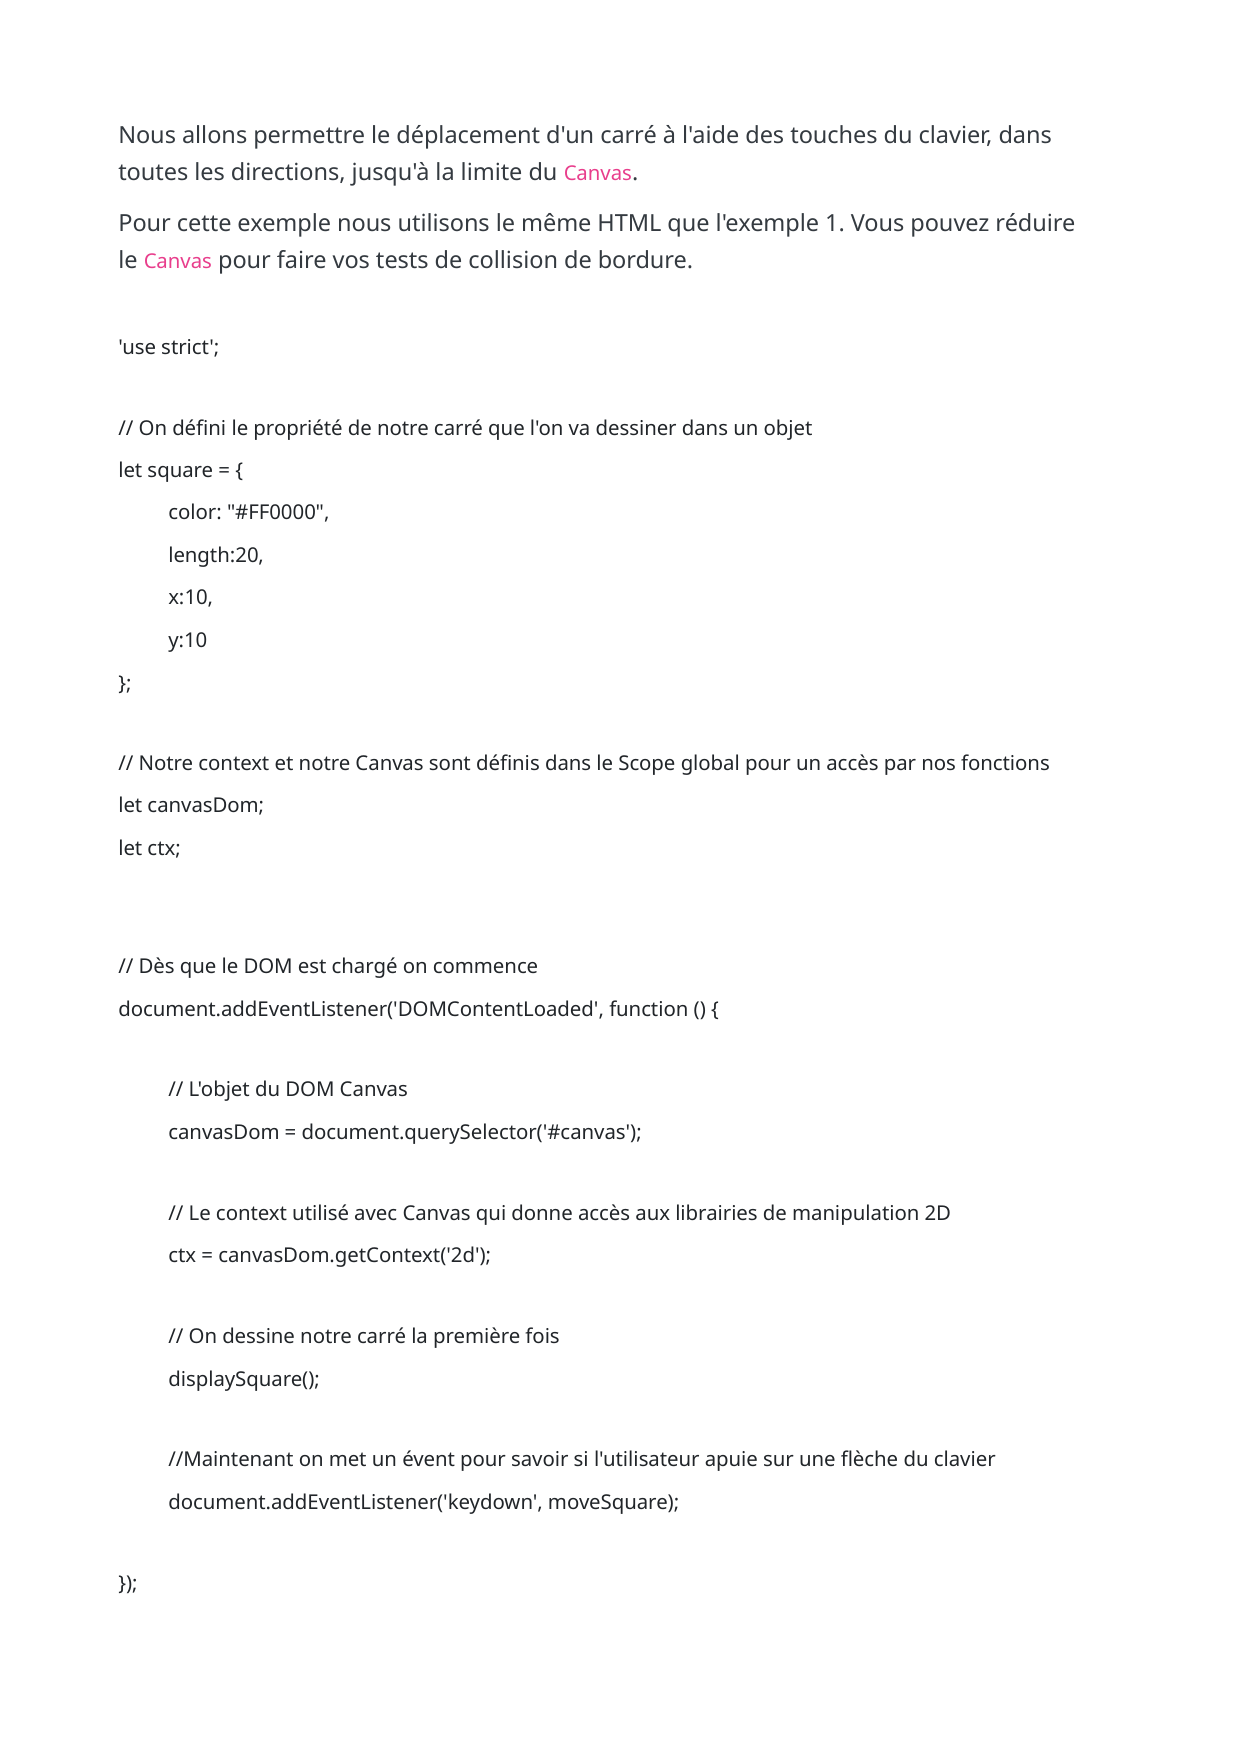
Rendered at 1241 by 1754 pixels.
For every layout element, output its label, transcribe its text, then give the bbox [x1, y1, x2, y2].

text }); [118, 1568, 1122, 1596]
text let ctx; [118, 833, 1122, 861]
text y:10 [118, 626, 1122, 653]
text 'use strict'; [118, 333, 1122, 360]
text Nous allons permettre le déplacement d'un carré à l'aide des touches du clavier, dans toutes les directions, jusqu'à la limite du Canvas. [118, 118, 1122, 187]
text let canvasDom; [118, 791, 1122, 819]
text // Le context utilisé avec Canvas qui donne accès aux librairies de manipulation 2D [118, 1198, 1122, 1226]
text // On défini le propriété de notre carré que l'on va dessiner dans un objet [118, 413, 1122, 441]
text //Maintenant on met un évent pour savoir si l'utilisateur apuie sur une flèche du clavier [118, 1445, 1122, 1473]
text // Notre context et notre Canvas sont définis dans le Scope global pour un accès par nos fonctions [118, 749, 1122, 776]
text displaySquare(); [118, 1364, 1122, 1392]
text // Dès que le DOM est chargé on commence [118, 952, 1122, 980]
text // L'objet du DOM Canvas [118, 1075, 1122, 1103]
text document.addEventListener('DOMContentLoaded', function () { [118, 994, 1122, 1022]
text let square = { [118, 455, 1122, 483]
text Pour cette exemple nous utilisons le même HTML que l'exemple 1. Vous pouvez réduire le Canvas pour faire vos tests de collision de bordure. [118, 206, 1122, 275]
text }; [118, 668, 1122, 696]
text x:10, [118, 583, 1122, 611]
text length:20, [118, 540, 1122, 568]
text color: "#FF0000", [118, 498, 1122, 526]
text // On dessine notre carré la première fois [118, 1322, 1122, 1350]
text canvasDom = document.querySelector('#canvas'); [118, 1117, 1122, 1145]
text ctx = canvasDom.getContext('2d'); [118, 1241, 1122, 1269]
text document.addEventListener('keydown', moveSquare); [118, 1488, 1122, 1516]
